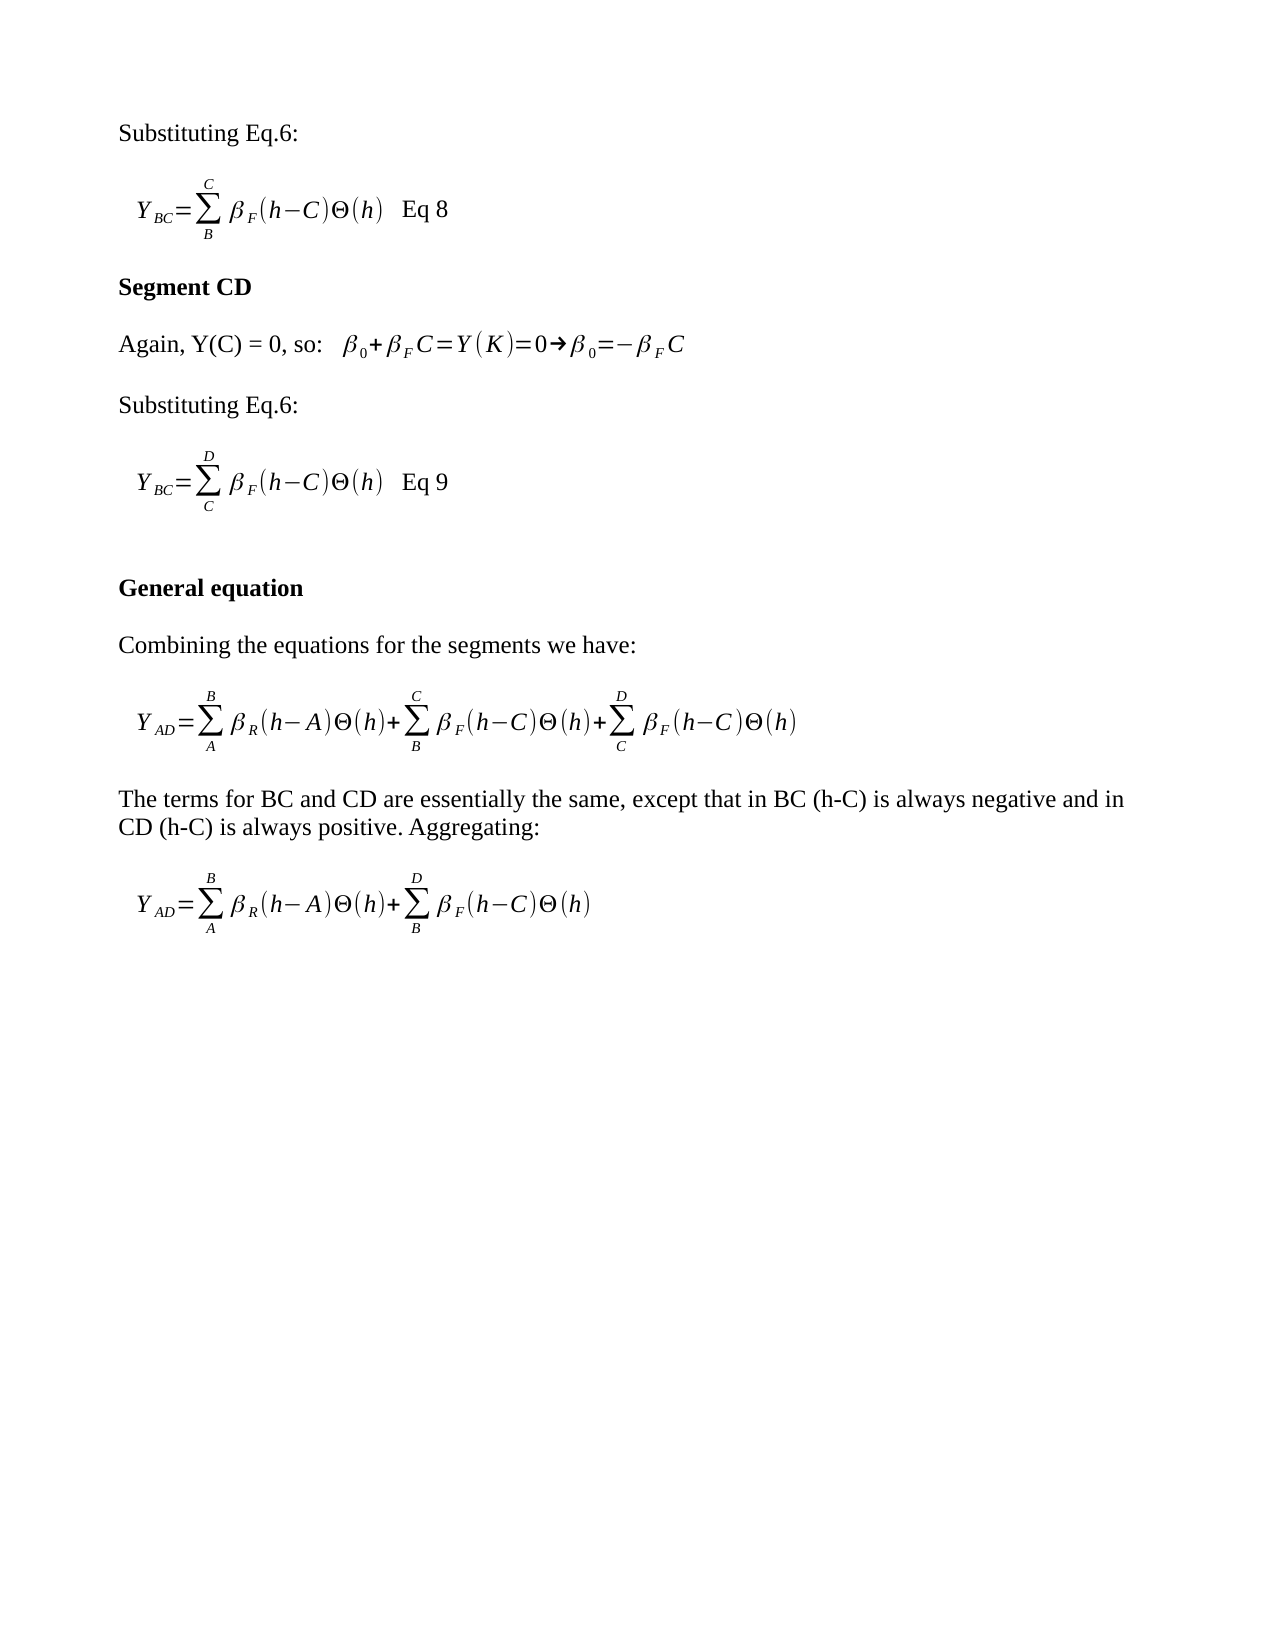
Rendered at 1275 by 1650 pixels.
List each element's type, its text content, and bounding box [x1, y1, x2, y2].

text Combining the equations for the segments we have: [118, 630, 1157, 659]
text Eq 8 [118, 176, 1157, 243]
text Substituting Eq.6: [118, 118, 1157, 147]
text General equation [118, 573, 1157, 601]
text Substituting Eq.6: [118, 390, 1157, 419]
text The terms for BC and CD are essentially the same, except that in BC (h-C) is always negative and in CD (h-C) is always positive. Aggregating: [118, 784, 1157, 841]
text Segment CD [118, 272, 1157, 300]
text Eq 9 [118, 448, 1157, 515]
text Again, Y(C) = 0, so: [118, 329, 1157, 362]
